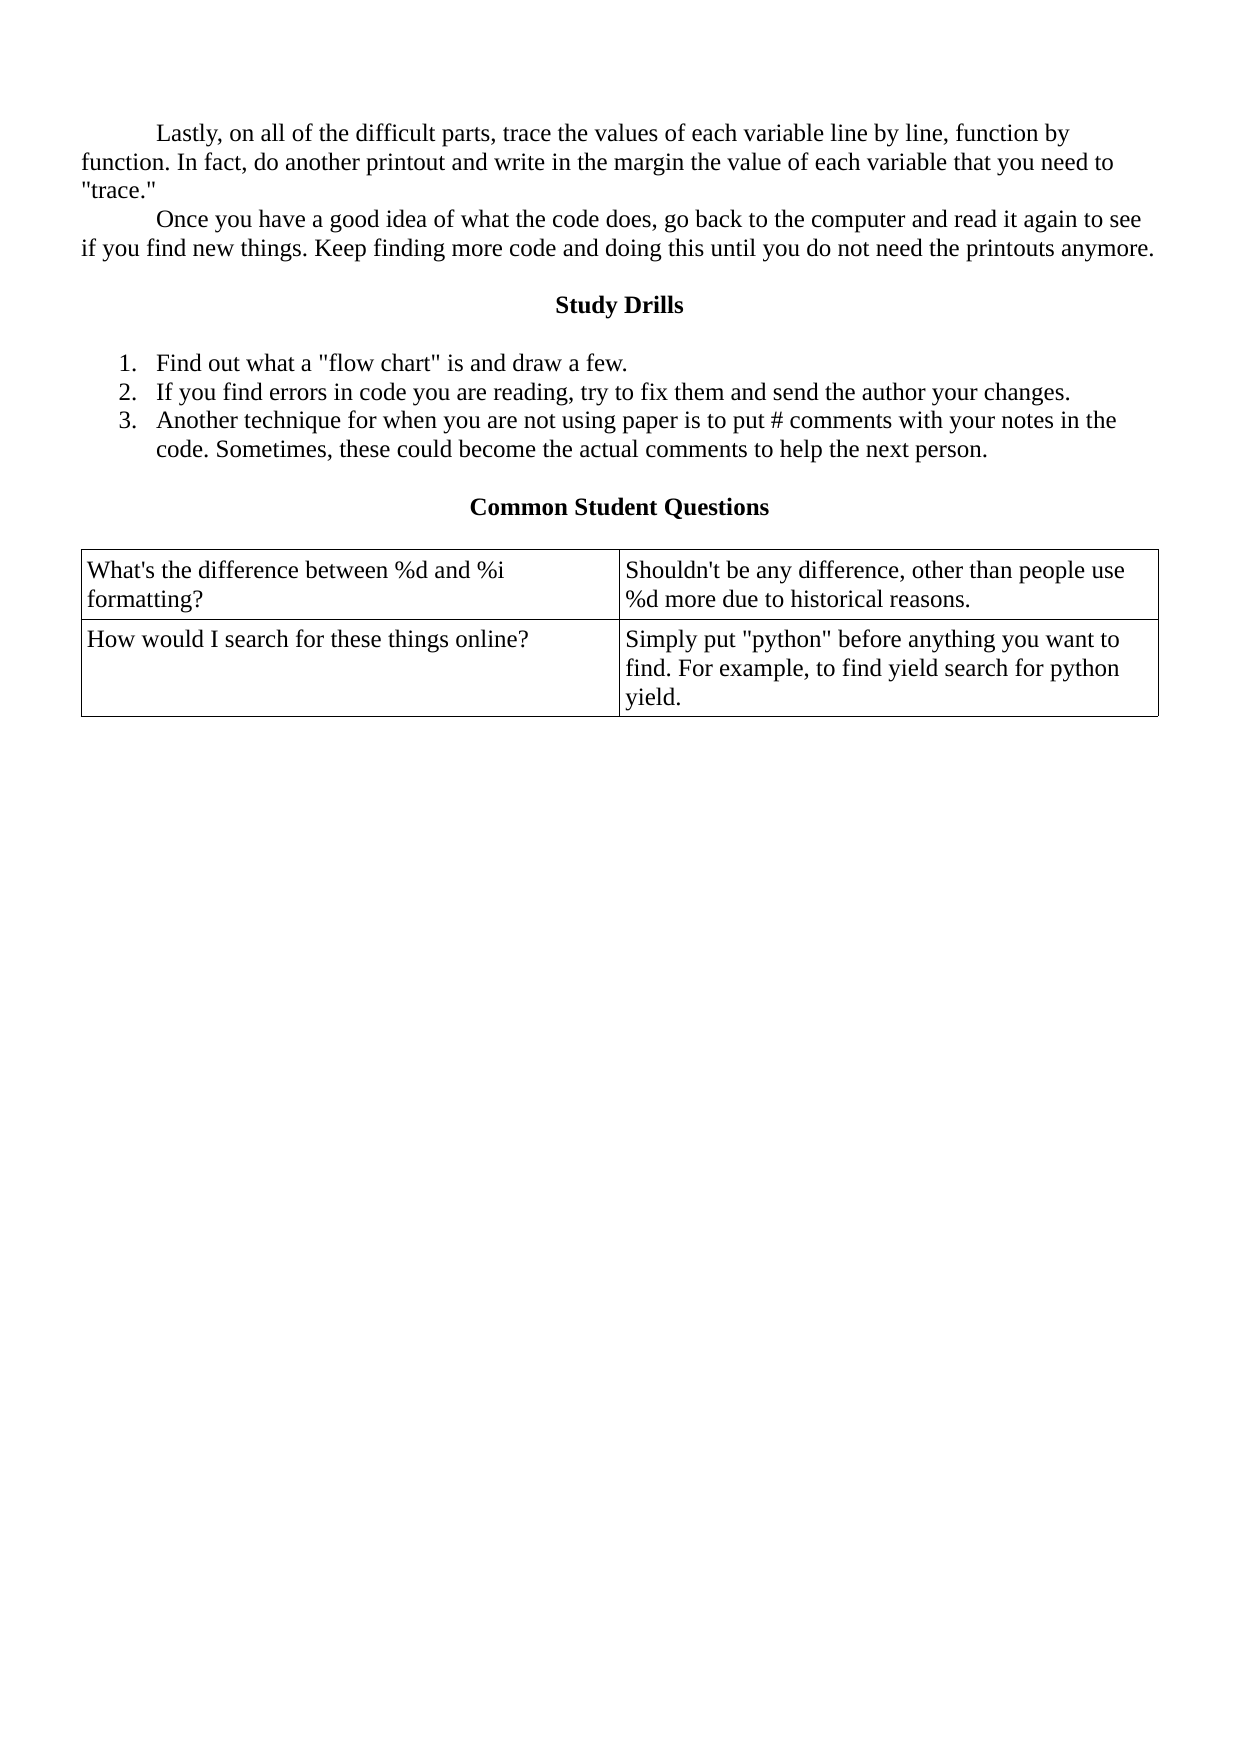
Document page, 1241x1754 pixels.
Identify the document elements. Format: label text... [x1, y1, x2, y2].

text Once you have a good idea of what the code does, go back to the computer and read it again to see if you find new things. Keep finding more code and doing this until you do not need the printouts anymore. [81, 204, 1158, 262]
list Find out what a "flow chart" is and draw a few. [118, 348, 1158, 377]
list Another technique for when you are not using paper is to put # comments with your notes in the code. Sometimes, these could become the actual comments to help the next person. [118, 406, 1158, 463]
text Lastly, on all of the difficult parts, trace the values of each variable line by line, function by function. In fact, do another printout and write in the margin the value of each variable that you need to "trace." [81, 118, 1158, 204]
table_cell Simply put "python" before anything you want to find. For example, to find yield search for python yield. [620, 620, 1158, 716]
table_header What's the difference between %d and %i formatting? [82, 550, 619, 618]
text Study Drills [81, 291, 1158, 319]
table_cell How would I search for these things online? [82, 620, 619, 716]
table_header Shouldn't be any difference, other than people use %d more due to historical reasons. [620, 550, 1158, 618]
text Common Student Questions [81, 492, 1158, 521]
list If you find errors in code you are reading, try to fix them and send the author your changes. [118, 377, 1158, 406]
